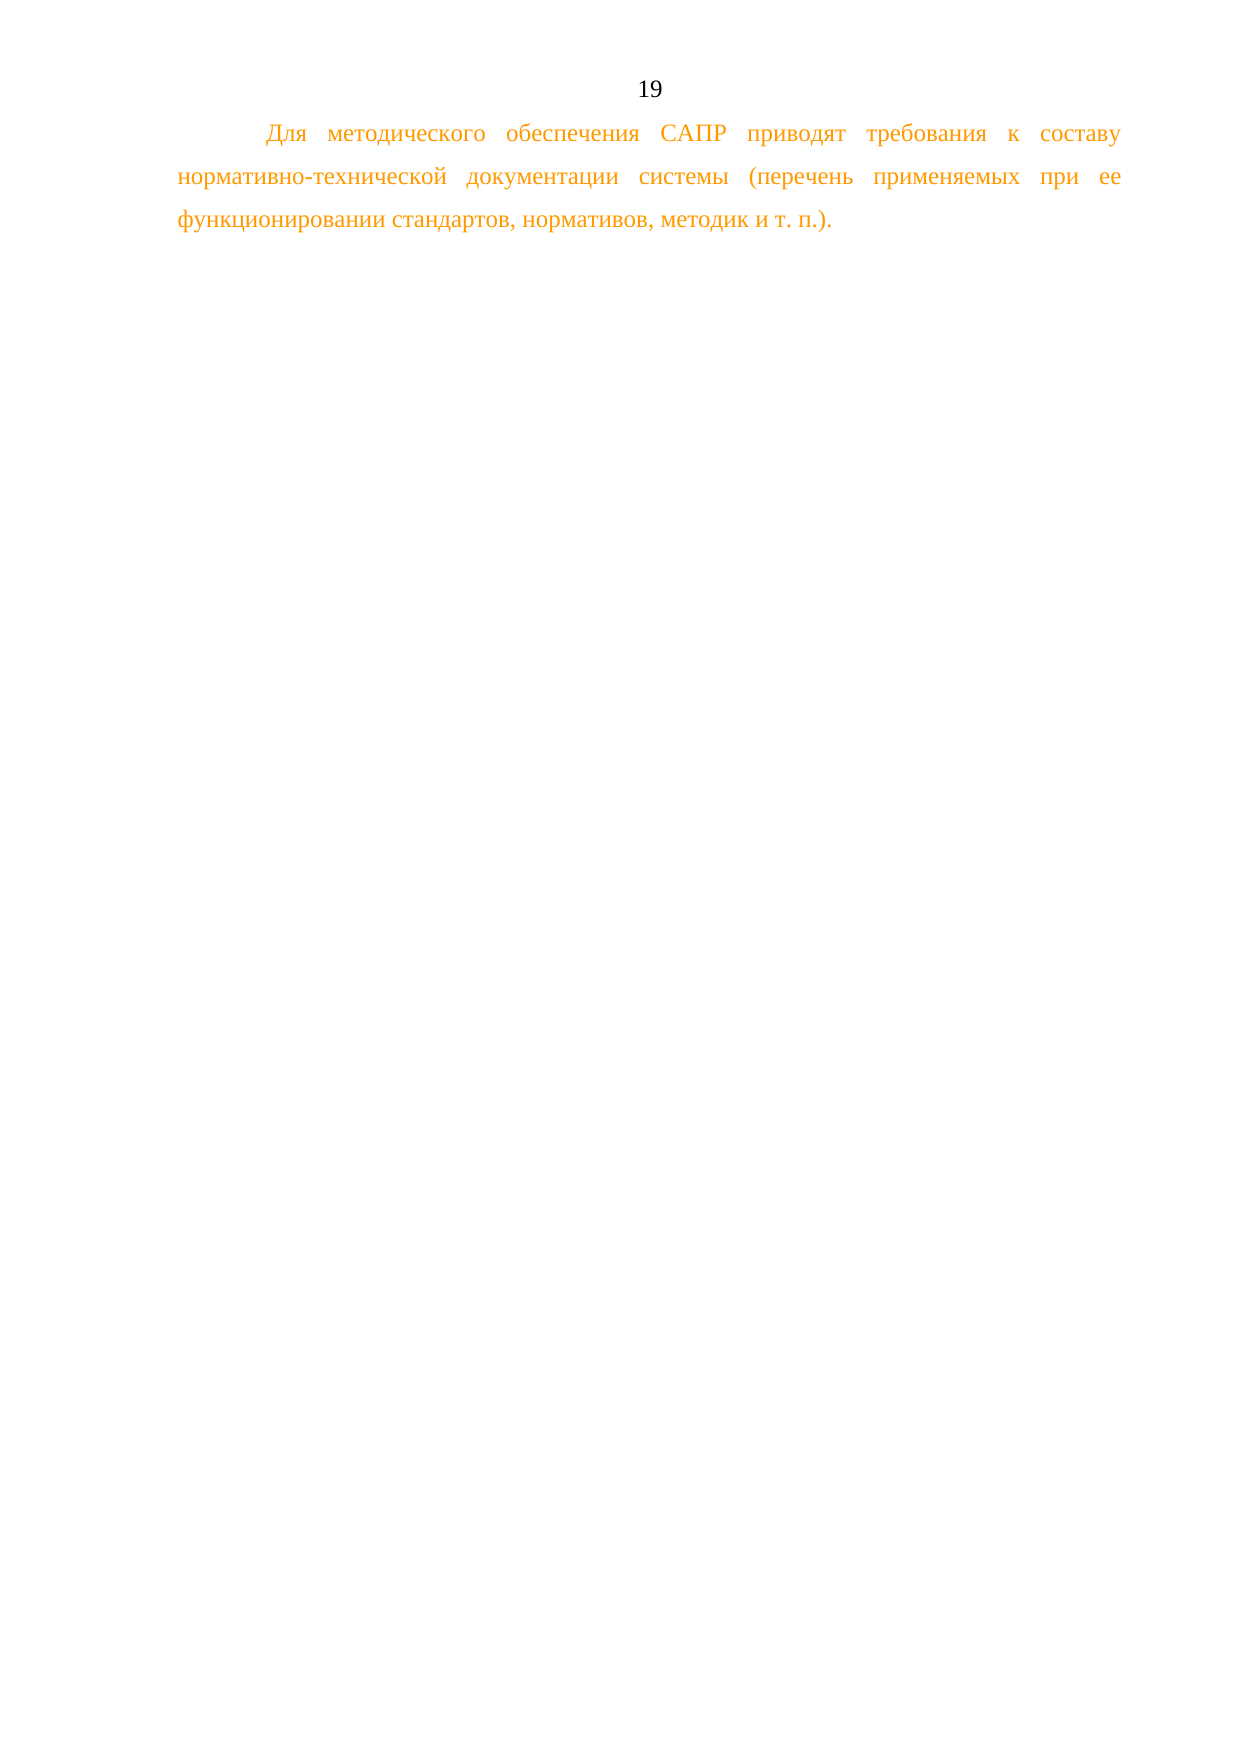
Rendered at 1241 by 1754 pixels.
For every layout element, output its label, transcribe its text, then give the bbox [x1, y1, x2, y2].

text Для методического обеспечения САПР приводят требования к составу нормативно-технической документации системы (перечень применяемых при ее функционировании стандартов, нормативов, методик и т. п.). [177, 118, 1122, 233]
